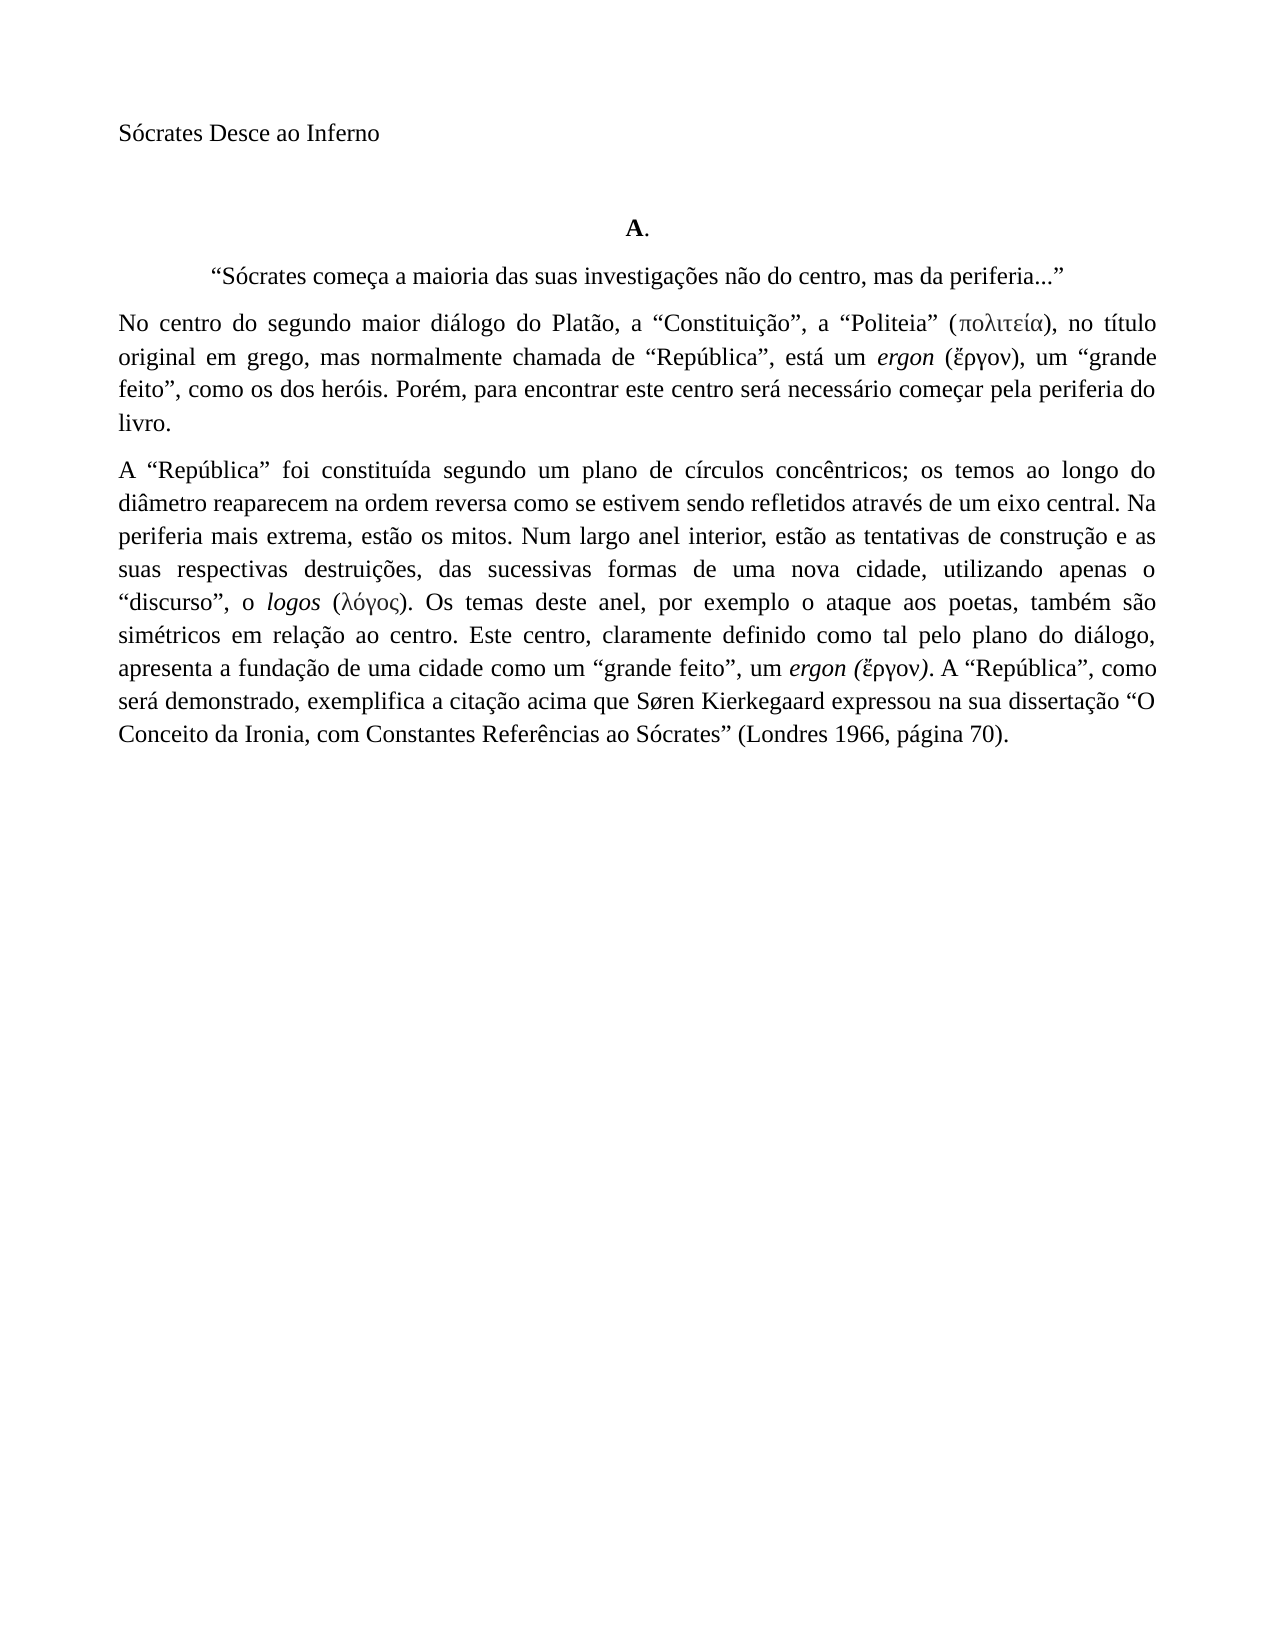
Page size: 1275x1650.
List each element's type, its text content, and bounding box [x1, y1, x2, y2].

text Sócrates Desce ao Inferno [118, 118, 1157, 147]
text “Sócrates começa a maioria das suas investigações não do centro, mas da periferia...” [118, 261, 1157, 290]
text A. [118, 213, 1157, 242]
text A “República” foi constituída segundo um plano de círculos concêntricos; os temos ao longo do diâmetro reaparecem na ordem reversa como se estivem sendo refletidos através de um eixo central. Na periferia mais extrema, estão os mitos. Num largo anel interior, estão as tentativas de construção e as suas respectivas destruições, das sucessivas formas de uma nova cidade, utilizando apenas o “discurso”, o logos (λόγος). Os temas deste anel, por exemplo o ataque aos poetas, também são simétricos em relação ao centro. Este centro, claramente definido como tal pelo plano do diálogo, apresenta a fundação de uma cidade como um “grande feito”, um ergon (ἔργον). A “República”, como será demonstrado, exemplifica a citação acima que Søren Kierkegaard expressou na sua dissertação “O Conceito da Ironia, com Constantes Referências ao Sócrates” (Londres 1966, página 70). [118, 455, 1157, 748]
text No centro do segundo maior diálogo do Platão, a “Constituição”, a “Politeia” (πολιτεία), no título original em grego, mas normalmente chamada de “República”, está um ergon (ἔργον), um “grande feito”, como os dos heróis. Porém, para encontrar este centro será necessário começar pela periferia do livro. [118, 308, 1157, 436]
